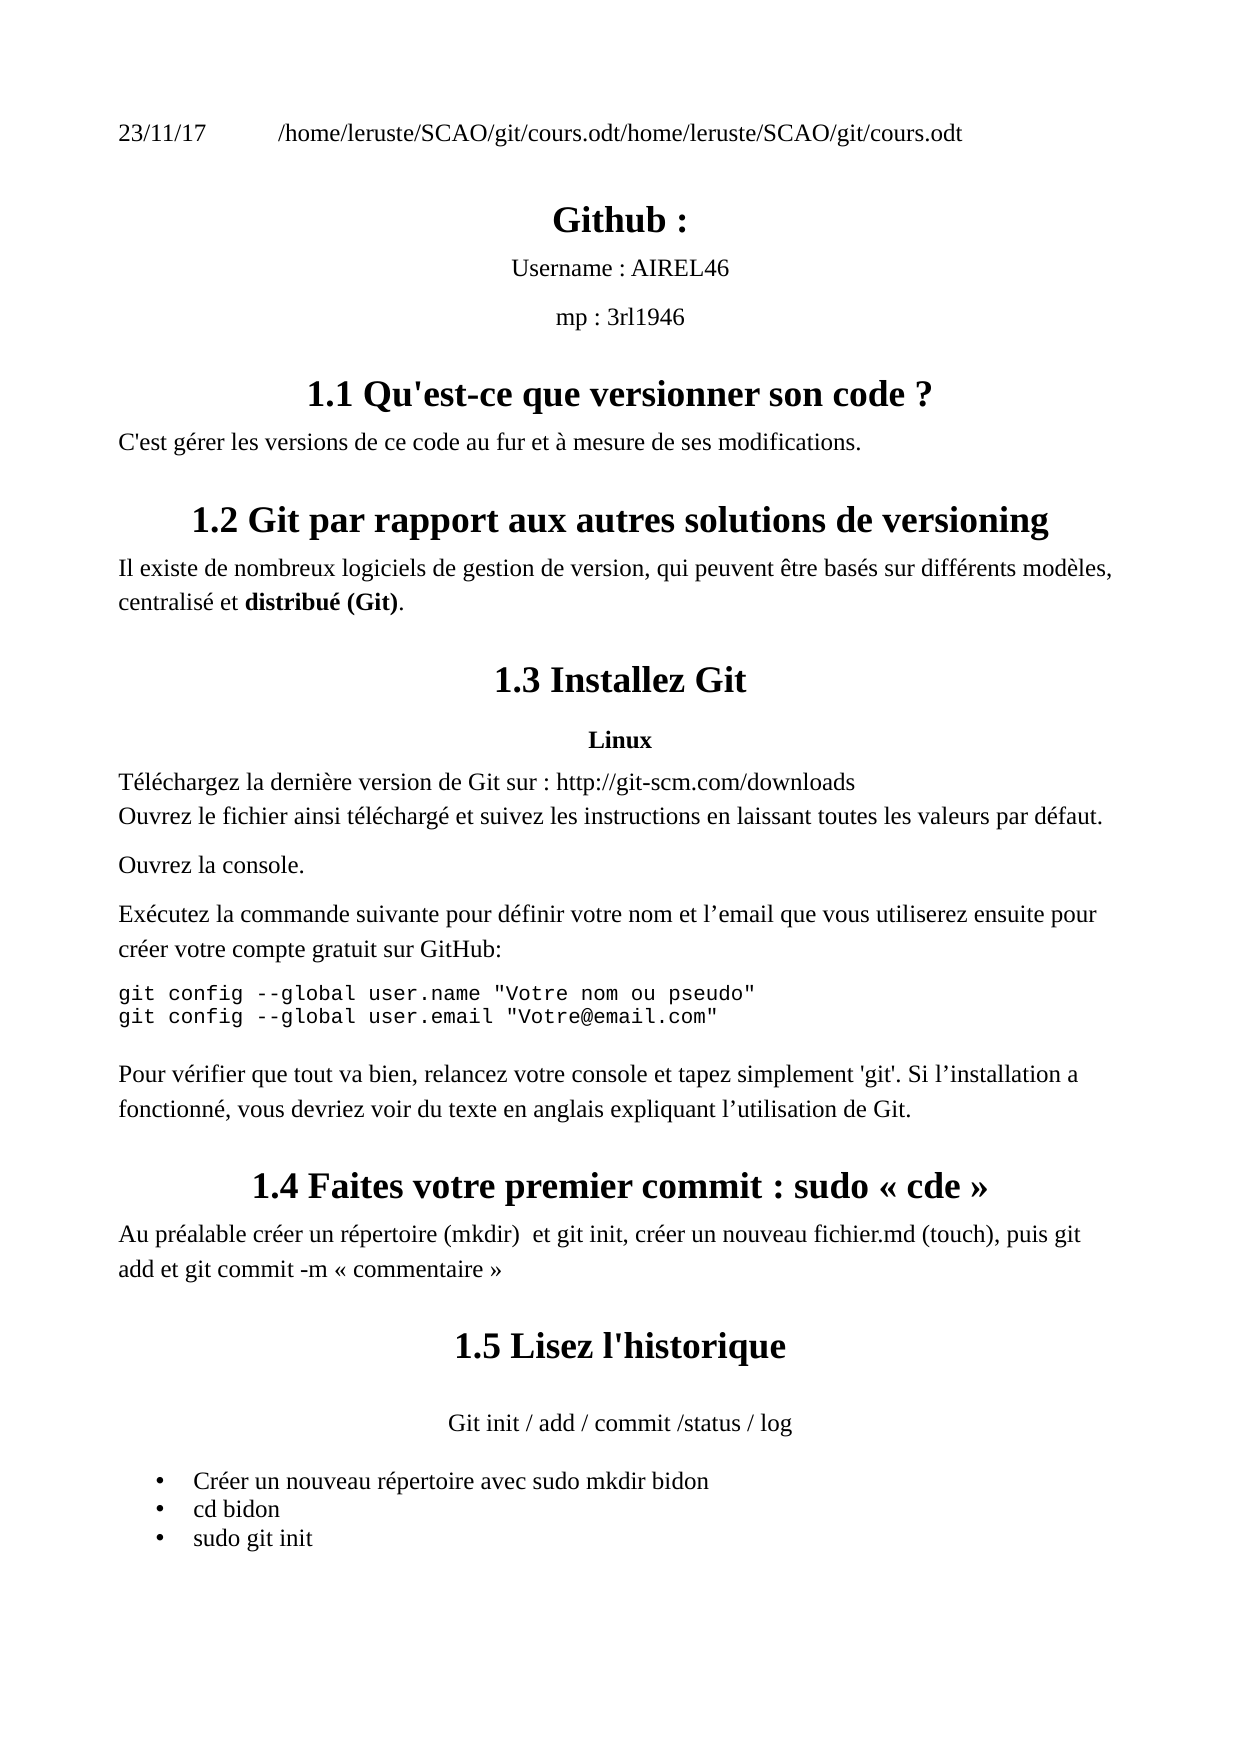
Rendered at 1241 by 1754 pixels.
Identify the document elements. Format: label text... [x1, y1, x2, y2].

text Git init / add / commit /status / log [118, 1408, 1122, 1437]
text Au préalable créer un répertoire (mkdir) et git init, créer un nouveau fichier.md (touch), puis git add et git commit -m « commentaire » [118, 1219, 1122, 1283]
text Username : AIREL46 [118, 253, 1122, 282]
text git config --global user.name "Votre nom ou pseudo" [118, 983, 1122, 1006]
text Il existe de nombreux logiciels de gestion de version, qui peuvent être basés sur différents modèles, centralisé et distribué (Git). [118, 553, 1122, 616]
subtitle 1.4 Faites votre premier commit : sudo « cde » [118, 1164, 1122, 1207]
list sudo git init [156, 1523, 1122, 1552]
subtitle Linux [118, 725, 1122, 754]
text mp : 3rl1946 [118, 302, 1122, 331]
text Exécutez la commande suivante pour définir votre nom et l’email que vous utiliserez ensuite pour créer votre compte gratuit sur GitHub: [118, 899, 1122, 962]
subtitle 1.5 Lisez l'historique [118, 1324, 1122, 1367]
list Créer un nouveau répertoire avec sudo mkdir bidon [156, 1466, 1122, 1494]
subtitle 1.1 Qu'est-ce que versionner son code ? [118, 372, 1122, 415]
text Pour vérifier que tout va bien, relancez votre console et tapez simplement 'git'. Si l’installation a fonctionné, vous devriez voir du texte en anglais expliquant l’utilisation de Git. [118, 1059, 1122, 1123]
text Ouvrez la console. [118, 850, 1122, 879]
subtitle Github : [118, 197, 1122, 240]
text C'est gérer les versions de ce code au fur et à mesure de ses modifications. [118, 427, 1122, 456]
subtitle 1.2 Git par rapport aux autres solutions de versioning [118, 497, 1122, 540]
text git config --global user.email "Votre@email.com" [118, 1006, 1122, 1030]
subtitle 1.3 Installez Git [118, 657, 1122, 700]
text Téléchargez la dernière version de Git sur : http://git-scm.com/downloads Ouvrez le fichier ainsi téléchargé et suivez les instructions en laissant toutes les valeurs par défaut. [118, 767, 1122, 830]
list cd bidon [156, 1494, 1122, 1523]
